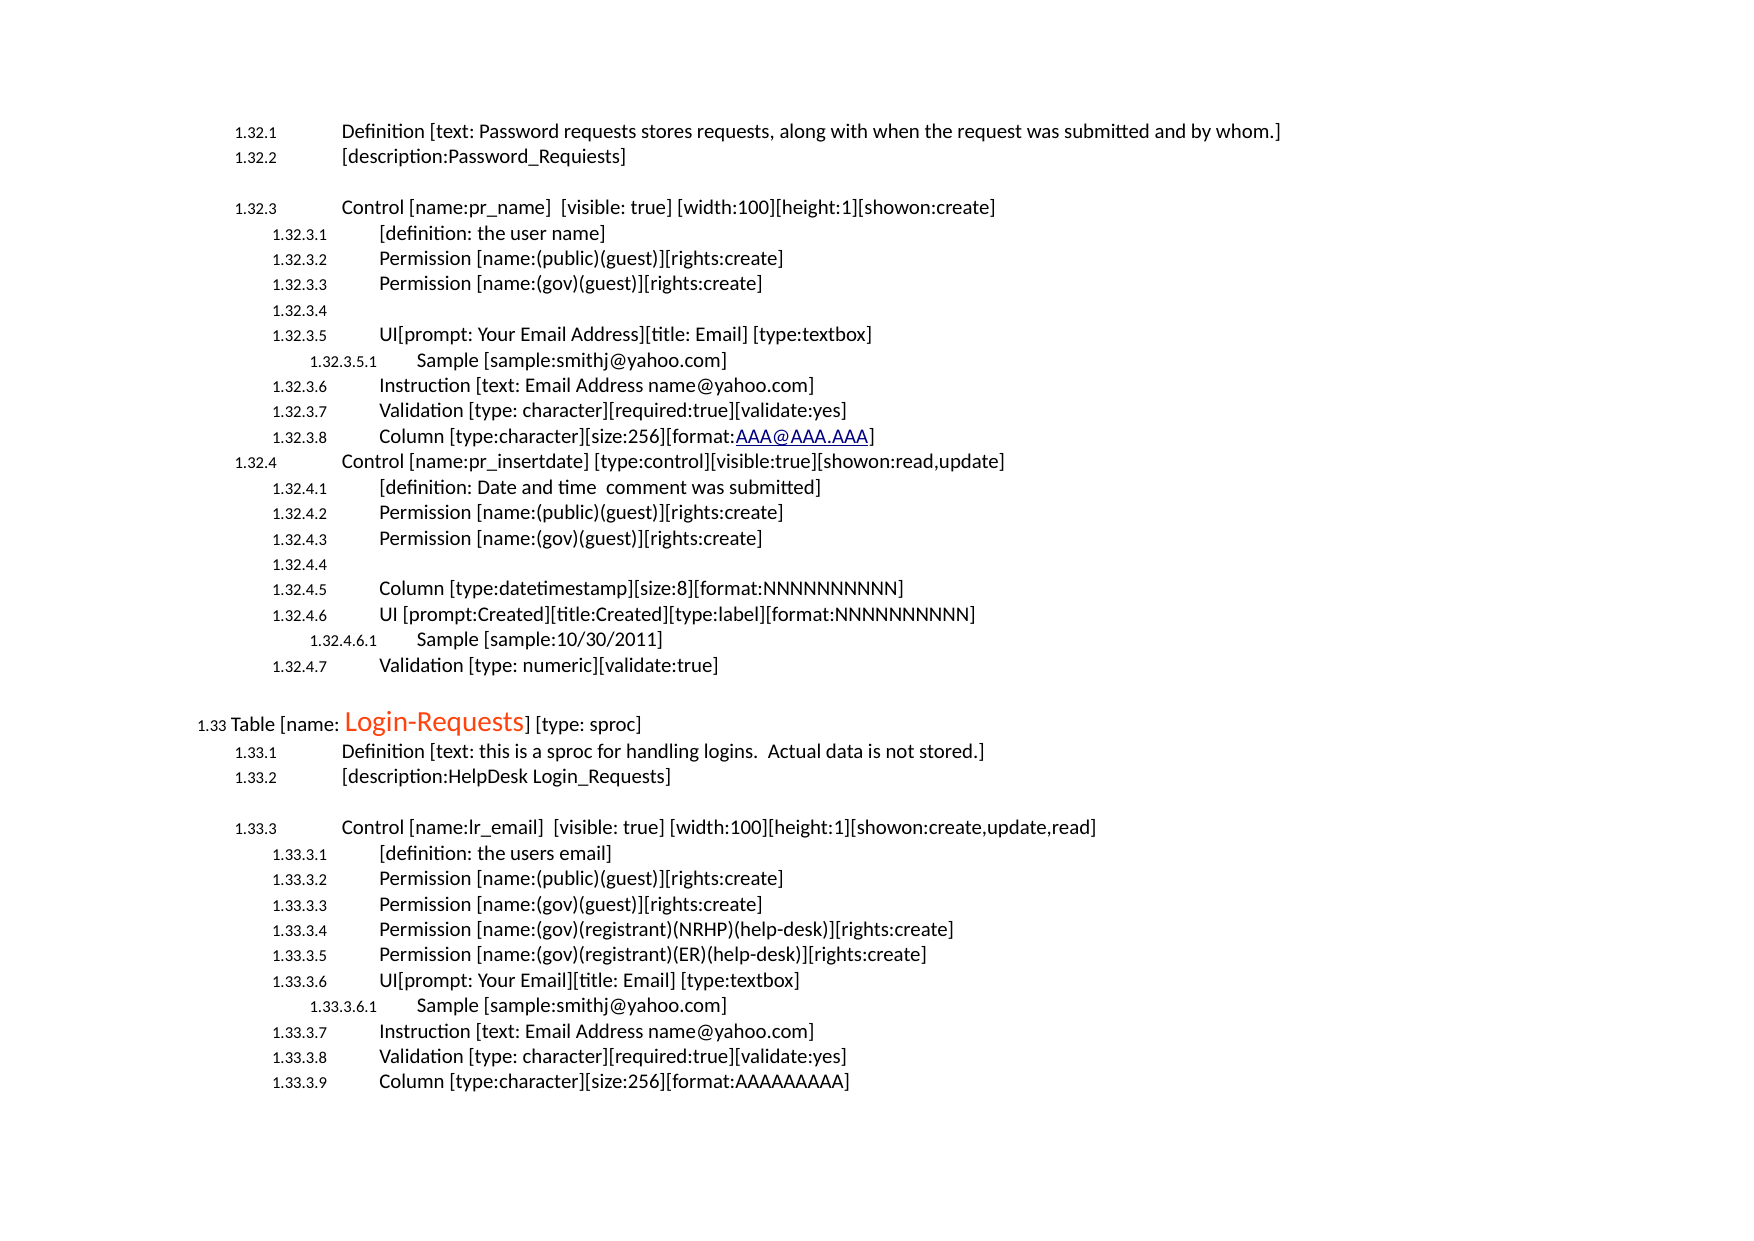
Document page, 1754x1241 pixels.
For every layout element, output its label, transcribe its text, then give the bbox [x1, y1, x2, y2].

list Definition [text: Password requests stores requests, along with when the request was submitted and by whom.] [231, 118, 1636, 143]
list UI [prompt:Created][title:Created][type:label][format:NNNNNNNNNN] [268, 601, 1636, 626]
list [definition: the users email] [268, 840, 1636, 865]
list Instruction [text: Email Address name@yahoo.com] [268, 1018, 1636, 1043]
list Table [name: Login-Requests] [type: sproc] [193, 703, 1636, 738]
list Permission [name:(gov)(registrant)(NRHP)(help-desk)][rights:create] [268, 916, 1636, 942]
list Permission [name:(gov)(guest)][rights:create] [268, 525, 1636, 550]
list Column [type:character][size:256][format:AAAAAAAAA] [268, 1069, 1636, 1094]
list Validation [type: character][required:true][validate:yes] [268, 1043, 1636, 1069]
list Definition [text: this is a sproc for handling logins. Actual data is not stored.] [231, 738, 1636, 764]
list Control [name:pr_insertdate] [type:control][visible:true][showon:read,update] [231, 448, 1636, 474]
list UI[prompt: Your Email][title: Email] [type:textbox] [268, 967, 1636, 992]
list Sample [sample:smithj@yahoo.com] [306, 992, 1636, 1018]
list Permission [name:(gov)(registrant)(ER)(help-desk)][rights:create] [268, 942, 1636, 967]
list Column [type:character][size:256][format:AAA@AAA.AAA] [268, 423, 1636, 448]
list [description:HelpDesk Login_Requests] [231, 764, 1636, 789]
list [definition: Date and time comment was submitted] [268, 474, 1636, 499]
list Control [name:pr_name] [visible: true] [width:100][height:1][showon:create] [231, 194, 1636, 220]
list Sample [sample:smithj@yahoo.com] [306, 347, 1636, 372]
list Permission [name:(gov)(guest)][rights:create] [268, 271, 1636, 296]
list [description:Password_Requiests] [231, 143, 1636, 169]
list [definition: the user name] [268, 220, 1636, 245]
list Column [type:datetimestamp][size:8][format:NNNNNNNNNN] [268, 576, 1636, 601]
list Permission [name:(public)(guest)][rights:create] [268, 499, 1636, 525]
list Permission [name:(public)(guest)][rights:create] [268, 245, 1636, 271]
list Permission [name:(public)(guest)][rights:create] [268, 865, 1636, 891]
list Sample [sample:10/30/2011] [306, 626, 1636, 652]
list Control [name:lr_email] [visible: true] [width:100][height:1][showon:create,update,read] [231, 814, 1636, 840]
list UI[prompt: Your Email Address][title: Email] [type:textbox] [268, 321, 1636, 347]
list Validation [type: numeric][validate:true] [268, 652, 1636, 677]
list Permission [name:(gov)(guest)][rights:create] [268, 891, 1636, 916]
list Validation [type: character][required:true][validate:yes] [268, 398, 1636, 423]
list Instruction [text: Email Address name@yahoo.com] [268, 372, 1636, 398]
